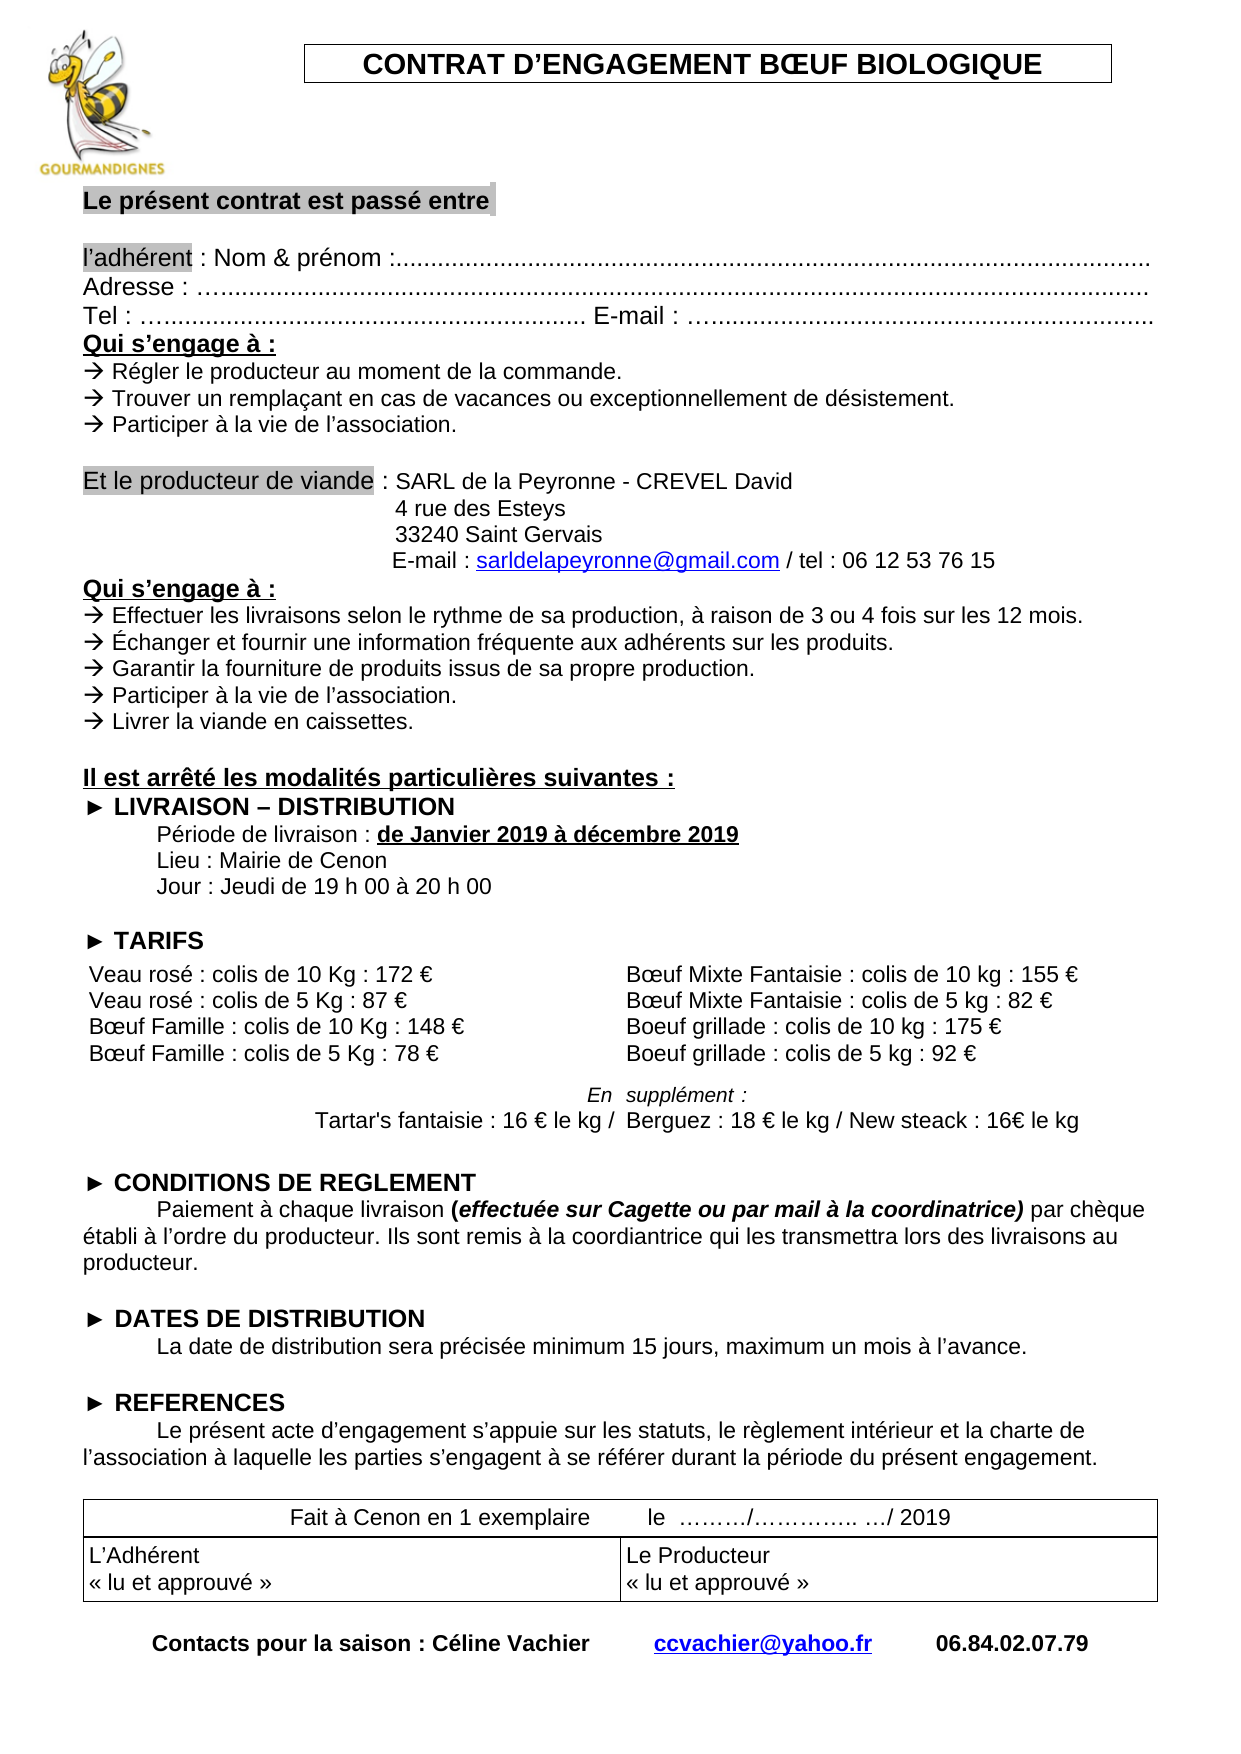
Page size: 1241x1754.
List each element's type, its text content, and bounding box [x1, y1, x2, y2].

text ► DATES DE DISTRIBUTION [83, 1304, 1157, 1333]
text Lieu : Mairie de Cenon [83, 847, 1157, 873]
text Adresse : …...................................................................................................................................... [83, 272, 1157, 301]
text Jour : Jeudi de 19 h 00 à 20 h 00 [83, 873, 1157, 900]
text ► REFERENCES [83, 1388, 1157, 1417]
text  Participer à la vie de l’association. [83, 682, 1157, 708]
text ► CONDITIONS DE REGLEMENT [83, 1168, 1157, 1196]
text Qui s’engage à : [83, 329, 1157, 358]
table_header Fait à Cenon en 1 exemplaire le ………/………….. …/ 2019 [84, 1500, 1157, 1536]
text Il est arrêté les modalités particulières suivantes : [83, 763, 1157, 792]
text La date de distribution sera précisée minimum 15 jours, maximum un mois à l’avance. [83, 1333, 1157, 1359]
text Paiement à chaque livraison (effectuée sur Cagette ou par mail à la coordinatrice) par chèque établi à l’ordre du producteur. Ils sont remis à la coordiantrice qui les transmettra lors des livraisons au producteur. [83, 1196, 1157, 1276]
text  Garantir la fourniture de produits issus de sa propre production. [83, 655, 1157, 682]
text Tel : …............................................................. E-mail : …................................................................ [83, 301, 1157, 329]
text 33240 Saint Gervais [83, 521, 1157, 547]
text  Livrer la viande en caissettes. [83, 708, 1157, 734]
text  Participer à la vie de l’association. [83, 411, 1157, 437]
text Et le producteur de viande : SARL de la Peyronne - CREVEL David [83, 466, 1157, 495]
text  Échanger et fournir une information fréquente aux adhérents sur les produits. [83, 629, 1157, 655]
picture [27, 24, 177, 183]
text Contacts pour la saison : Céline Vachier ccvachier@yahoo.fr 06.84.02.07.79 [83, 1630, 1157, 1656]
text CONTRAT D’ENGAGEMENT BŒUF BIOLOGIQUE [305, 45, 1111, 82]
table_header Veau rosé : colis de 10 Kg : 172 € Veau rosé : colis de 5 Kg : 87 € Bœuf Famille : colis de 10 Kg : 148 € Bœuf Famille : colis de 5 Kg : 78 € En Tartar's fantaisie : 16 € le kg / [83, 955, 620, 1139]
text  Effectuer les livraisons selon le rythme de sa production, à raison de 3 ou 4 fois sur les 12 mois. [83, 602, 1157, 629]
text 4 rue des Esteys [83, 495, 1157, 521]
text E-mail : sarldelapeyronne@gmail.com / tel : 06 12 53 76 15 [83, 547, 1157, 574]
table_header Le Producteur « lu et approuvé » [621, 1538, 1157, 1601]
text l’adhérent : Nom & prénom :............................................................................................................. [83, 243, 1157, 272]
text  Trouver un remplaçant en cas de vacances ou exceptionnellement de désistement. [83, 384, 1157, 411]
text Période de livraison : de Janvier 2019 à décembre 2019 [83, 821, 1157, 847]
text ► LIVRAISON – DISTRIBUTION [83, 792, 1157, 821]
text ► TARIFS [83, 926, 1157, 955]
table_header L’Adhérent « lu et approuvé » [84, 1538, 620, 1601]
text Le présent contrat est passé entre [83, 186, 1157, 214]
text  Régler le producteur au moment de la commande. [83, 358, 1157, 384]
text Qui s’engage à : [83, 574, 1157, 602]
table_header Bœuf Mixte Fantaisie : colis de 10 kg : 155 € Bœuf Mixte Fantaisie : colis de 5 kg : 82 € Boeuf grillade : colis de 10 kg : 175 € Boeuf grillade : colis de 5 kg : 92 € supplément : Berguez : 18 € le kg / New steack : 16€ le kg [620, 955, 1157, 1139]
text Le présent acte d’engagement s’appuie sur les statuts, le règlement intérieur et la charte de l’association à laquelle les parties s’engagent à se référer durant la période du présent engagement. [83, 1417, 1157, 1470]
